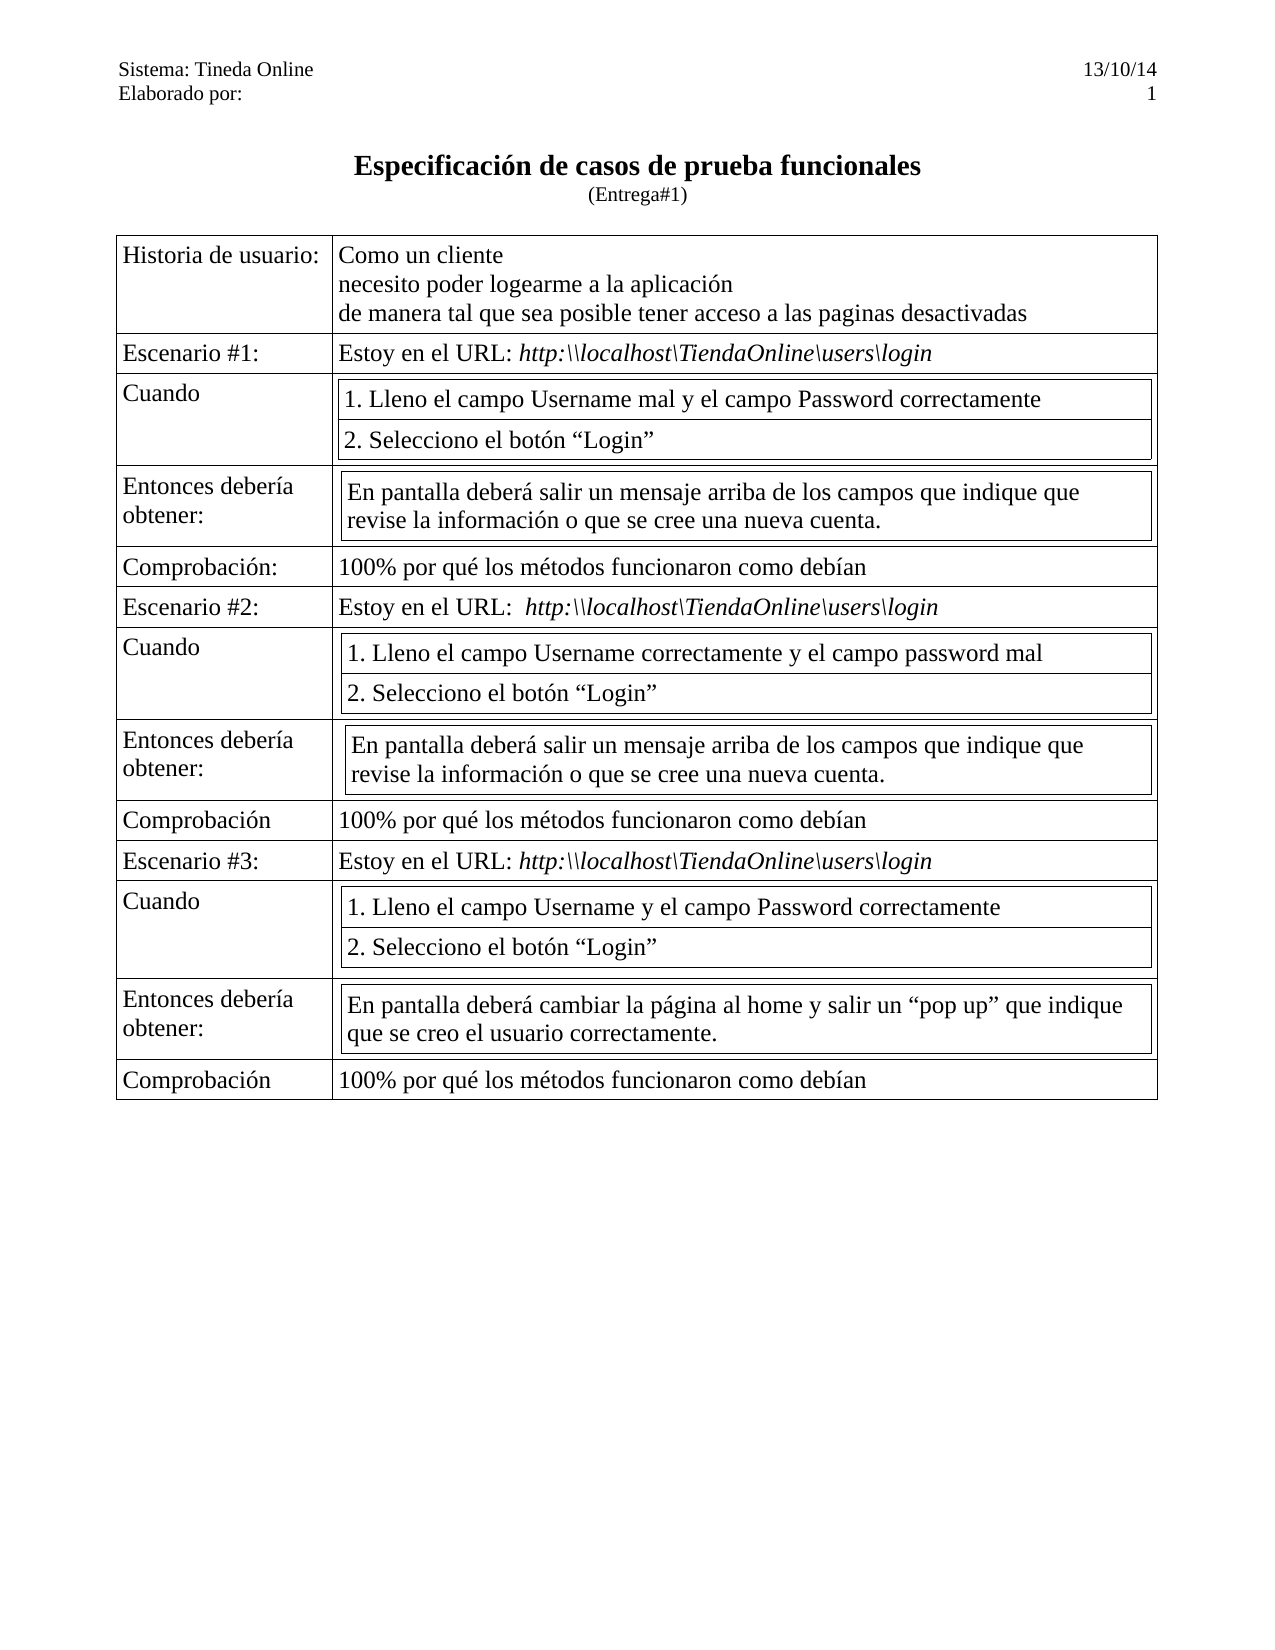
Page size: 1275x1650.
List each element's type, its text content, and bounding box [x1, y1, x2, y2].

table_header 1. Lleno el campo Username mal y el campo Password correctamente [339, 380, 1151, 419]
table_cell [333, 720, 1157, 800]
table_cell [333, 628, 1157, 719]
table_cell [333, 374, 1157, 465]
table_cell Entonces debería obtener: [117, 466, 332, 546]
table_cell Entonces debería obtener: [117, 720, 332, 800]
table_header 1. Lleno el campo Username y el campo Password correctamente [342, 887, 1151, 927]
table_cell Cuando [117, 881, 332, 978]
table_cell Estoy en el URL: http:\\localhost\TiendaOnline\users\login [333, 841, 1157, 880]
table_cell Escenario #3: [117, 841, 332, 880]
table_header Historia de usuario: [117, 236, 332, 332]
table_cell Escenario #1: [117, 334, 332, 373]
table_cell Comprobación [117, 801, 332, 840]
table_cell Escenario #2: [117, 587, 332, 627]
text (Entrega#1) [118, 182, 1157, 206]
table_cell 2. Selecciono el botón “Login” [339, 420, 1151, 459]
table_cell [333, 466, 1157, 546]
table_header En pantalla deberá salir un mensaje arriba de los campos que indique que revise la información o que se cree una nueva cuenta. [342, 472, 1151, 540]
table_cell Comprobación: [117, 547, 332, 586]
table_cell 100% por qué los métodos funcionaron como debían [333, 547, 1157, 586]
table_header 1. Lleno el campo Username correctamente y el campo password mal [342, 634, 1151, 673]
table_cell Comprobación [117, 1060, 332, 1099]
table_header Como un cliente necesito poder logearme a la aplicación de manera tal que sea posible tener acceso a las paginas desactivadas [333, 236, 1157, 332]
table_cell [333, 979, 1157, 1059]
table_cell Estoy en el URL: http:\\localhost\TiendaOnline\users\login [333, 587, 1157, 627]
table_cell Estoy en el URL: http:\\localhost\TiendaOnline\users\login [333, 334, 1157, 373]
table_cell Cuando [117, 374, 332, 465]
text Especificación de casos de prueba funcionales [118, 148, 1157, 182]
table_header En pantalla deberá cambiar la página al home y salir un “pop up” que indique que se creo el usuario correctamente. [342, 985, 1151, 1053]
table_cell 2. Selecciono el botón “Login” [342, 674, 1151, 713]
table_cell Cuando [117, 628, 332, 719]
table_cell 2. Selecciono el botón “Login” [342, 928, 1151, 967]
table_header En pantalla deberá salir un mensaje arriba de los campos que indique que revise la información o que se cree una nueva cuenta. [346, 726, 1151, 794]
table_cell [333, 881, 1157, 978]
table_cell 100% por qué los métodos funcionaron como debían [333, 801, 1157, 840]
table_cell Entonces debería obtener: [117, 979, 332, 1059]
table_cell 100% por qué los métodos funcionaron como debían [333, 1060, 1157, 1099]
